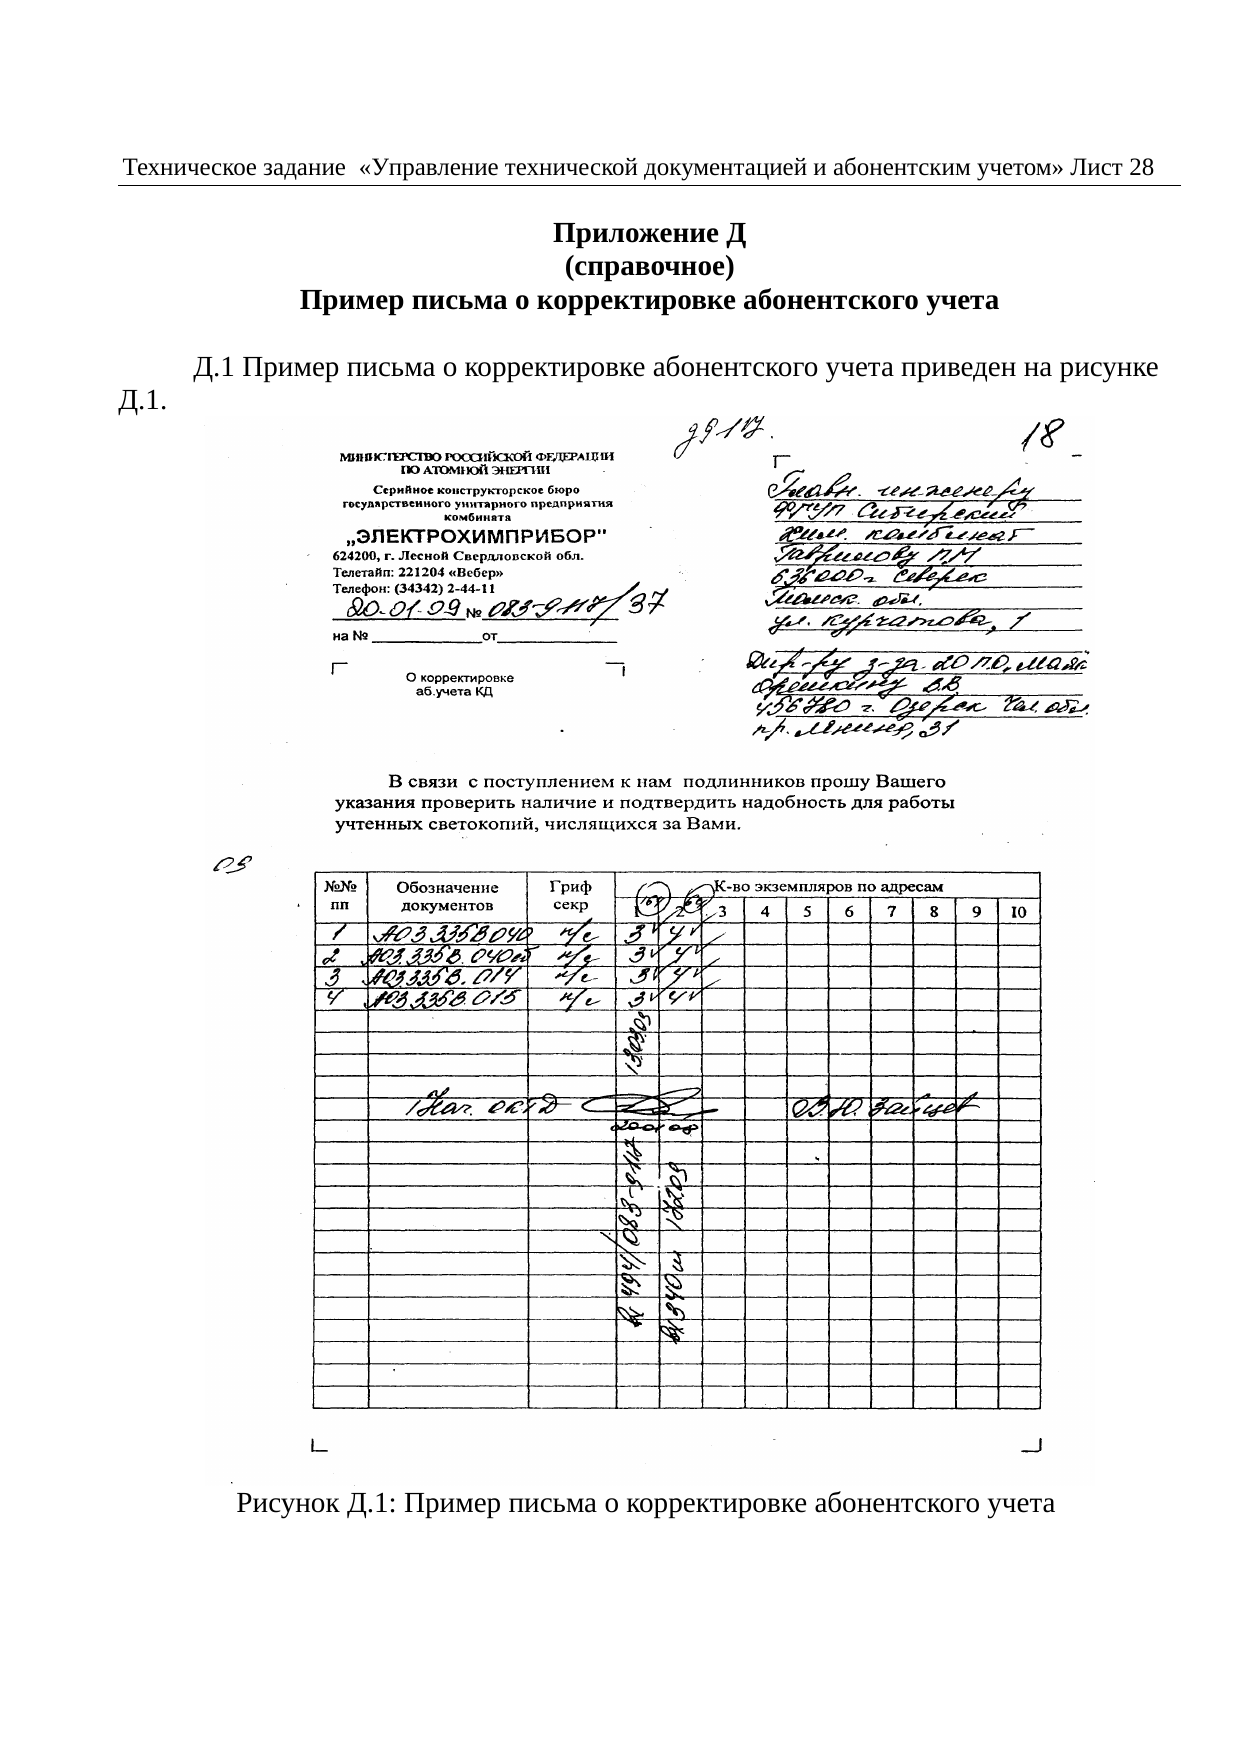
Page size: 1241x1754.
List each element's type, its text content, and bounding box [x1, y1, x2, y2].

picture [204, 416, 1095, 1486]
text Пример письма о корректировке абонентского учета [118, 282, 1181, 315]
text Рисунок Д.1: Пример письма о корректировке абонентского учета [118, 416, 1181, 1519]
text Д.1 Пример письма о корректировке абонентского учета приведен на рисунке Д.1. [118, 349, 1181, 416]
text (справочное) [118, 248, 1181, 282]
text Приложение Д [118, 215, 1181, 248]
